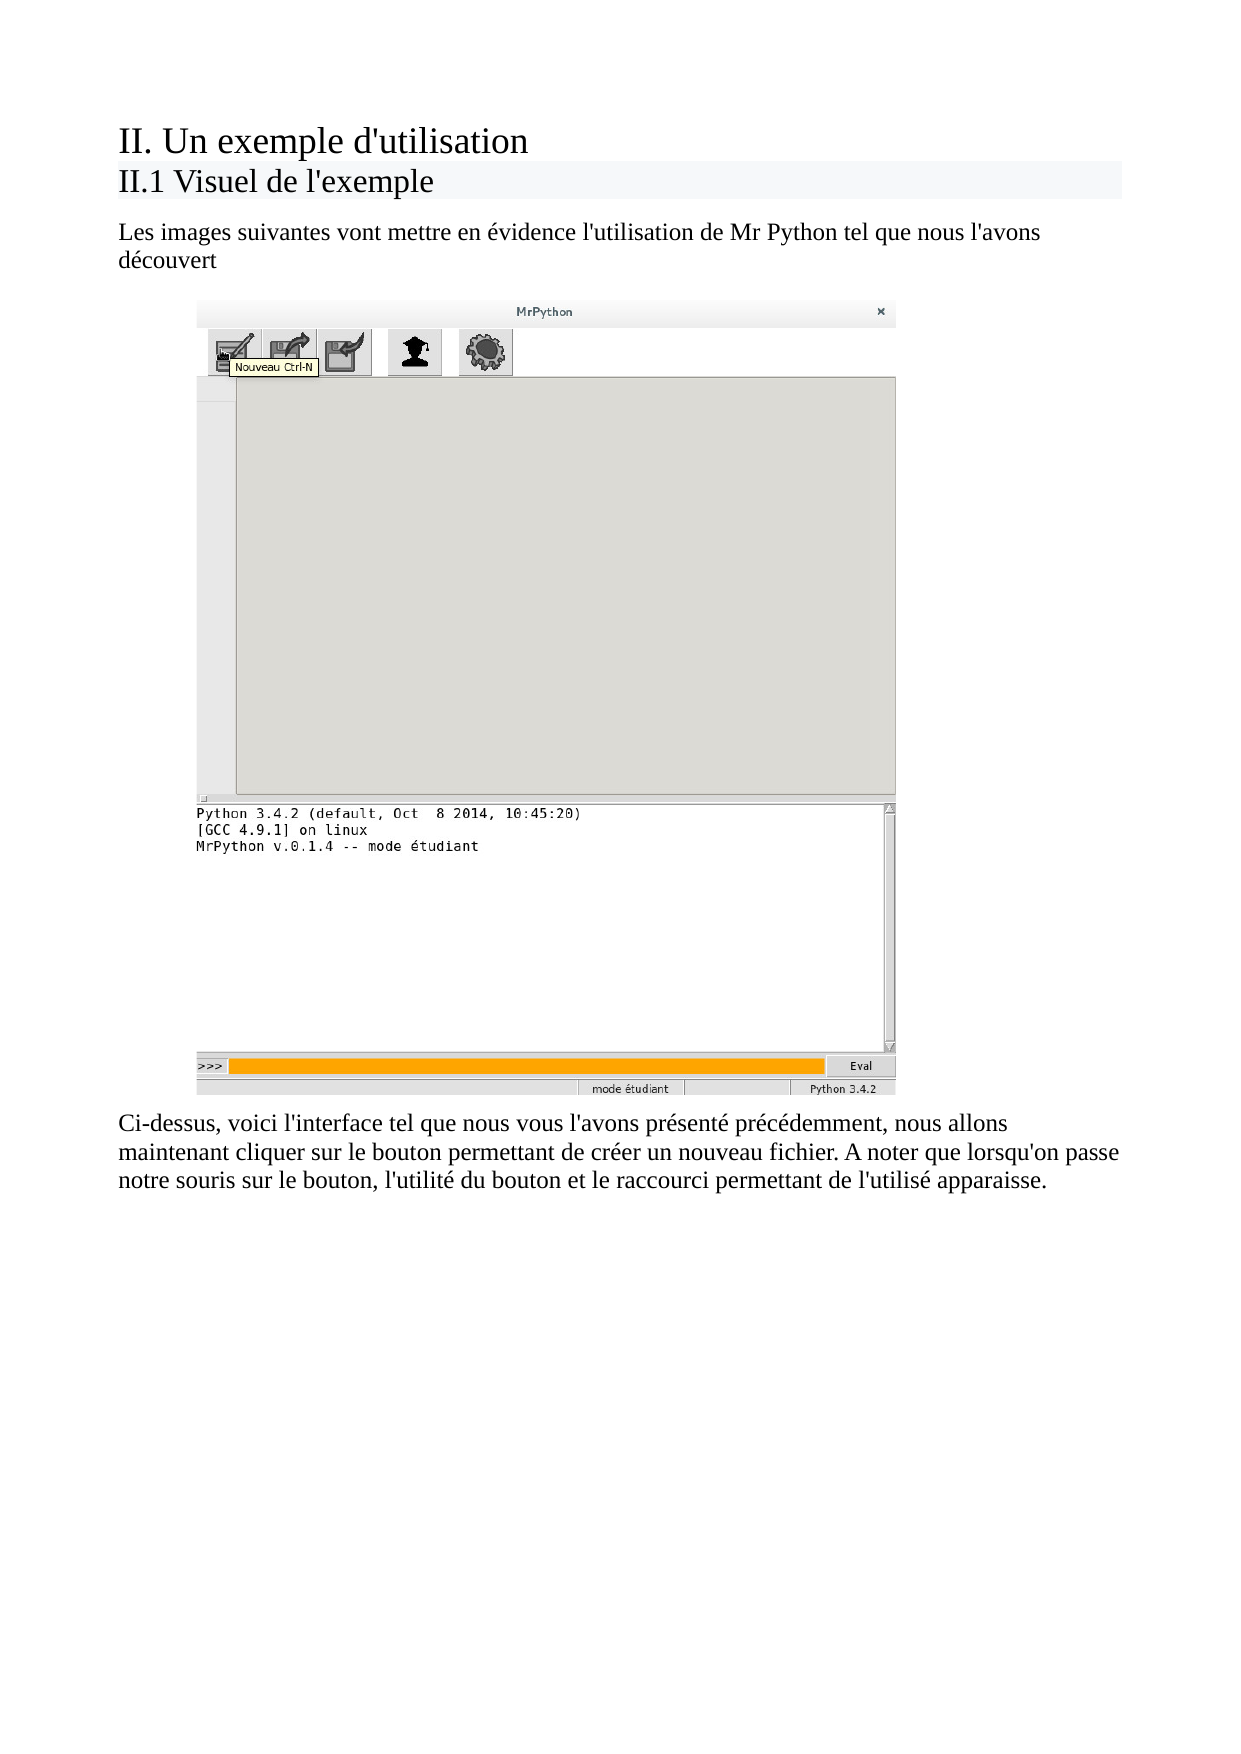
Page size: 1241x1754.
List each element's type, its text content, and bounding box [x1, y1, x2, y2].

text II.1 Visuel de l'exemple [118, 161, 1122, 199]
picture [196, 300, 896, 1095]
text II. Un exemple d'utilisation [118, 118, 1122, 161]
text Ci-dessus, voici l'interface tel que nous vous l'avons présenté précédemment, nous allons maintenant cliquer sur le bouton permettant de créer un nouveau fichier. A noter que lorsqu'on passe notre souris sur le bouton, l'utilité du bouton et le raccourci permettant de l'utilisé apparaisse. [118, 1108, 1122, 1194]
text Les images suivantes vont mettre en évidence l'utilisation de Mr Python tel que nous l'avons découvert [118, 217, 1122, 274]
